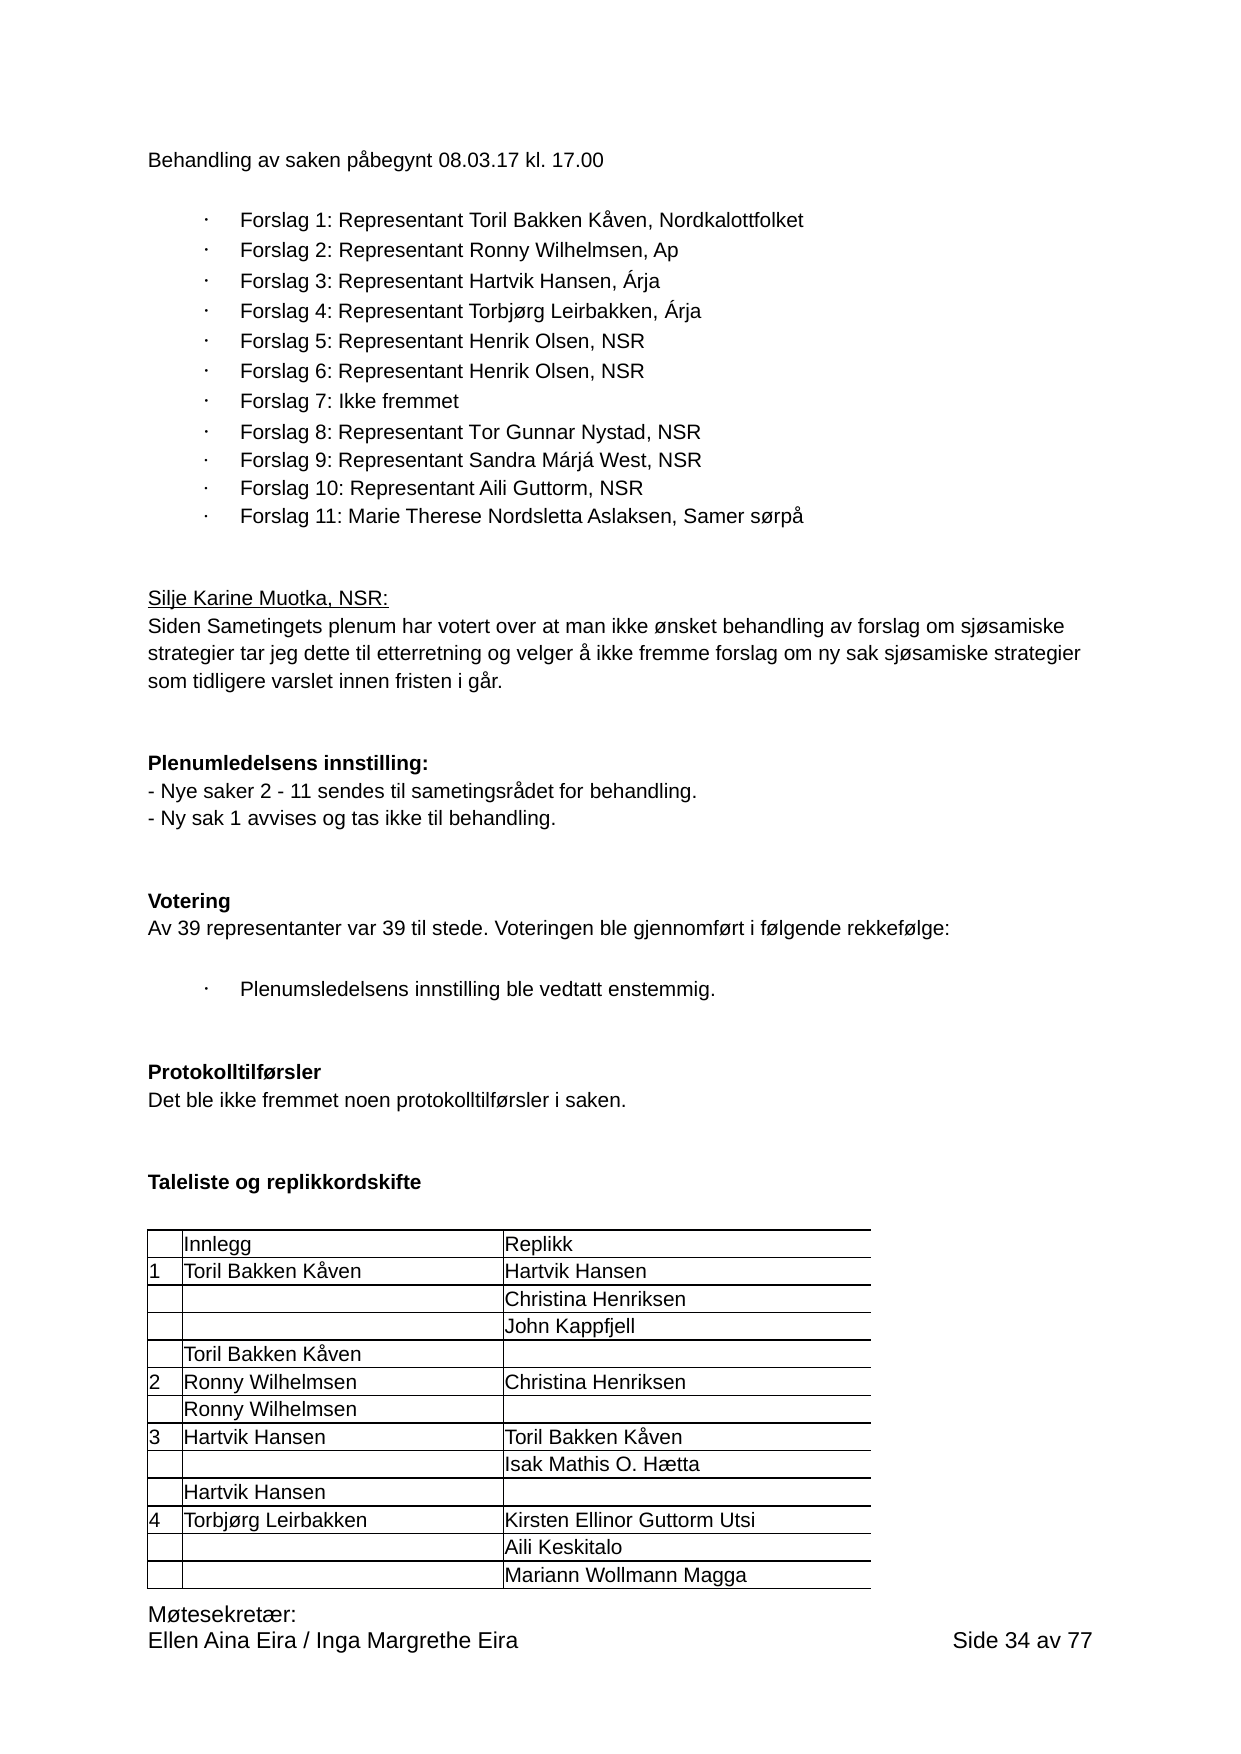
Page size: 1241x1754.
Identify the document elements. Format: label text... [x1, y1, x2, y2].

table_cell John Kappfjell [504, 1313, 871, 1339]
table_cell Torbjørg Leirbakken [183, 1507, 503, 1532]
table_cell [148, 1562, 182, 1588]
table_cell 1 [148, 1258, 182, 1284]
table_header [148, 1231, 182, 1256]
table_cell Toril Bakken Kåven [183, 1258, 503, 1284]
table_cell Mariann Wollmann Magga [504, 1562, 871, 1588]
table_cell Aili Keskitalo [504, 1534, 871, 1560]
table_cell [148, 1286, 182, 1312]
table_cell [183, 1562, 503, 1588]
table_cell Hartvik Hansen [504, 1258, 871, 1284]
table_cell 4 [148, 1507, 182, 1532]
table_cell Hartvik Hansen [183, 1424, 503, 1450]
table_cell Christina Henriksen [504, 1286, 871, 1312]
table_cell [183, 1286, 503, 1312]
table_header Behandling av saken påbegynt 08.03.17 kl. 17.00 Forslag 1: Representant Toril Bakken Kåven, Nordkalottfolket Forslag 2: Representant Ronny Wilhelmsen, Ap Forslag 3: Representant Hartvik Hansen, Árja Forslag 4: Representant Torbjørg Leirbakken, Árja Forslag 5: Representant Henrik Olsen, NSR Forslag 6: Representant Henrik Olsen, NSR Forslag 7: Ikke fremmet Forslag 8: Representant Tor Gunnar Nystad, NSR Forslag 9: Representant Sandra Márjá West, NSR Forslag 10: Representant Aili Guttorm, NSR Forslag 11: Marie Therese Nordsletta Aslaksen, Samer sørpå Silje Karine Muotka, NSR: Siden Sametingets plenum har votert over at man ikke ønsket behandling av forslag om sjøsamiske strategier tar jeg dette til etterretning og velger å ikke fremme forslag om ny sak sjøsamiske strategier som tidligere varslet innen fristen i går. Plenumledelsens innstilling: - Nye saker 2 - 11 sendes til sametingsrådet for behandling. - Ny sak 1 avvises og tas ikke til behandling. Votering Av 39 representanter var 39 til stede. Voteringen ble gjennomført i følgende rekkefølge: Plenumsledelsens innstilling ble vedtatt enstemmig. Protokolltilførsler Det ble ikke fremmet noen protokolltilførsler i saken. Taleliste og replikkordskifte [136, 148, 1104, 1589]
table_cell Christina Henriksen [504, 1368, 871, 1394]
table_header Replikk [504, 1231, 871, 1256]
table_cell [148, 1313, 182, 1339]
table_cell Isak Mathis O. Hætta [504, 1451, 871, 1477]
table_cell [148, 1396, 182, 1422]
table_header Innlegg [183, 1231, 503, 1256]
table_cell Kirsten Ellinor Guttorm Utsi [504, 1507, 871, 1532]
table_cell Toril Bakken Kåven [504, 1424, 871, 1450]
table_cell [183, 1313, 503, 1339]
table_cell [148, 1479, 182, 1505]
table_cell [183, 1451, 503, 1477]
table_cell Ronny Wilhelmsen [183, 1396, 503, 1422]
table_cell 2 [148, 1368, 182, 1394]
table_cell [504, 1479, 871, 1505]
table_cell 3 [148, 1424, 182, 1450]
table_cell [183, 1534, 503, 1560]
table_cell [148, 1451, 182, 1477]
table_cell Ronny Wilhelmsen [183, 1368, 503, 1394]
table_cell Hartvik Hansen [183, 1479, 503, 1505]
table_cell [504, 1396, 871, 1422]
table_cell [504, 1341, 871, 1367]
table_cell [148, 1534, 182, 1560]
table_cell Toril Bakken Kåven [183, 1341, 503, 1367]
table_cell [148, 1341, 182, 1367]
